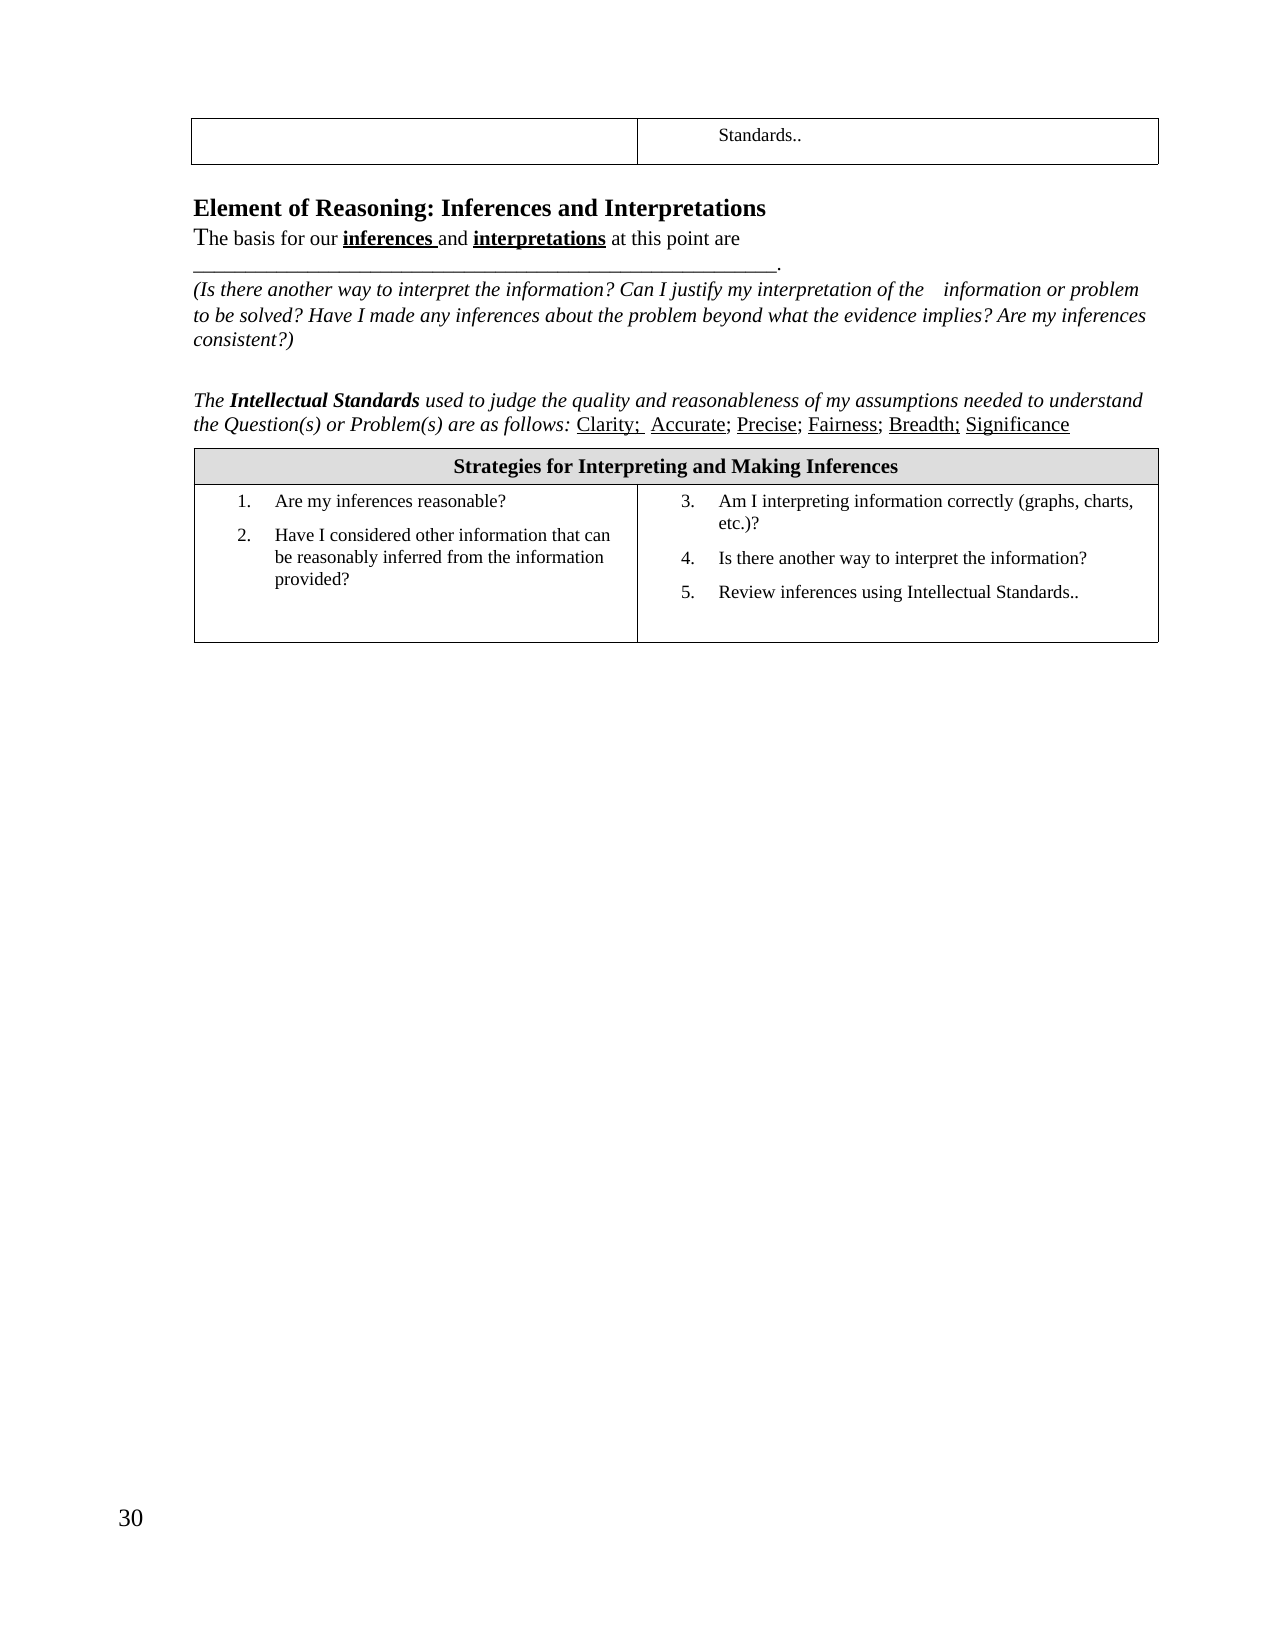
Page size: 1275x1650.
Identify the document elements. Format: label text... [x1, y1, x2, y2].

text The basis for our inferences and interpretations at this point are ________________________________________________________. [118, 222, 1157, 274]
table_cell Am I interpreting information correctly (graphs, charts, etc.)? Is there another way to interpret the information? Review inferences using Intellectual Standards.. [638, 485, 1158, 642]
text (Is there another way to interpret the information? Can I justify my interpretation of the information or problem to be solved? Have I made any inferences about the problem beyond what the evidence implies? Are my inferences consistent?) [118, 274, 1157, 351]
table_cell Standards.. [638, 119, 1158, 164]
table_cell [192, 119, 637, 164]
table_header Strategies for Interpreting and Making Inferences [195, 449, 1158, 484]
text The Intellectual Standards used to judge the quality and reasonableness of my assumptions needed to understand the Question(s) or Problem(s) are as follows: Clarity; Accurate; Precise; Fairness; Breadth; Significance [118, 388, 1157, 436]
text Element of Reasoning: Inferences and Interpretations [118, 193, 1157, 222]
table_cell Are my inferences reasonable? Have I considered other information that can be reasonably inferred from the information provided? [195, 485, 637, 642]
